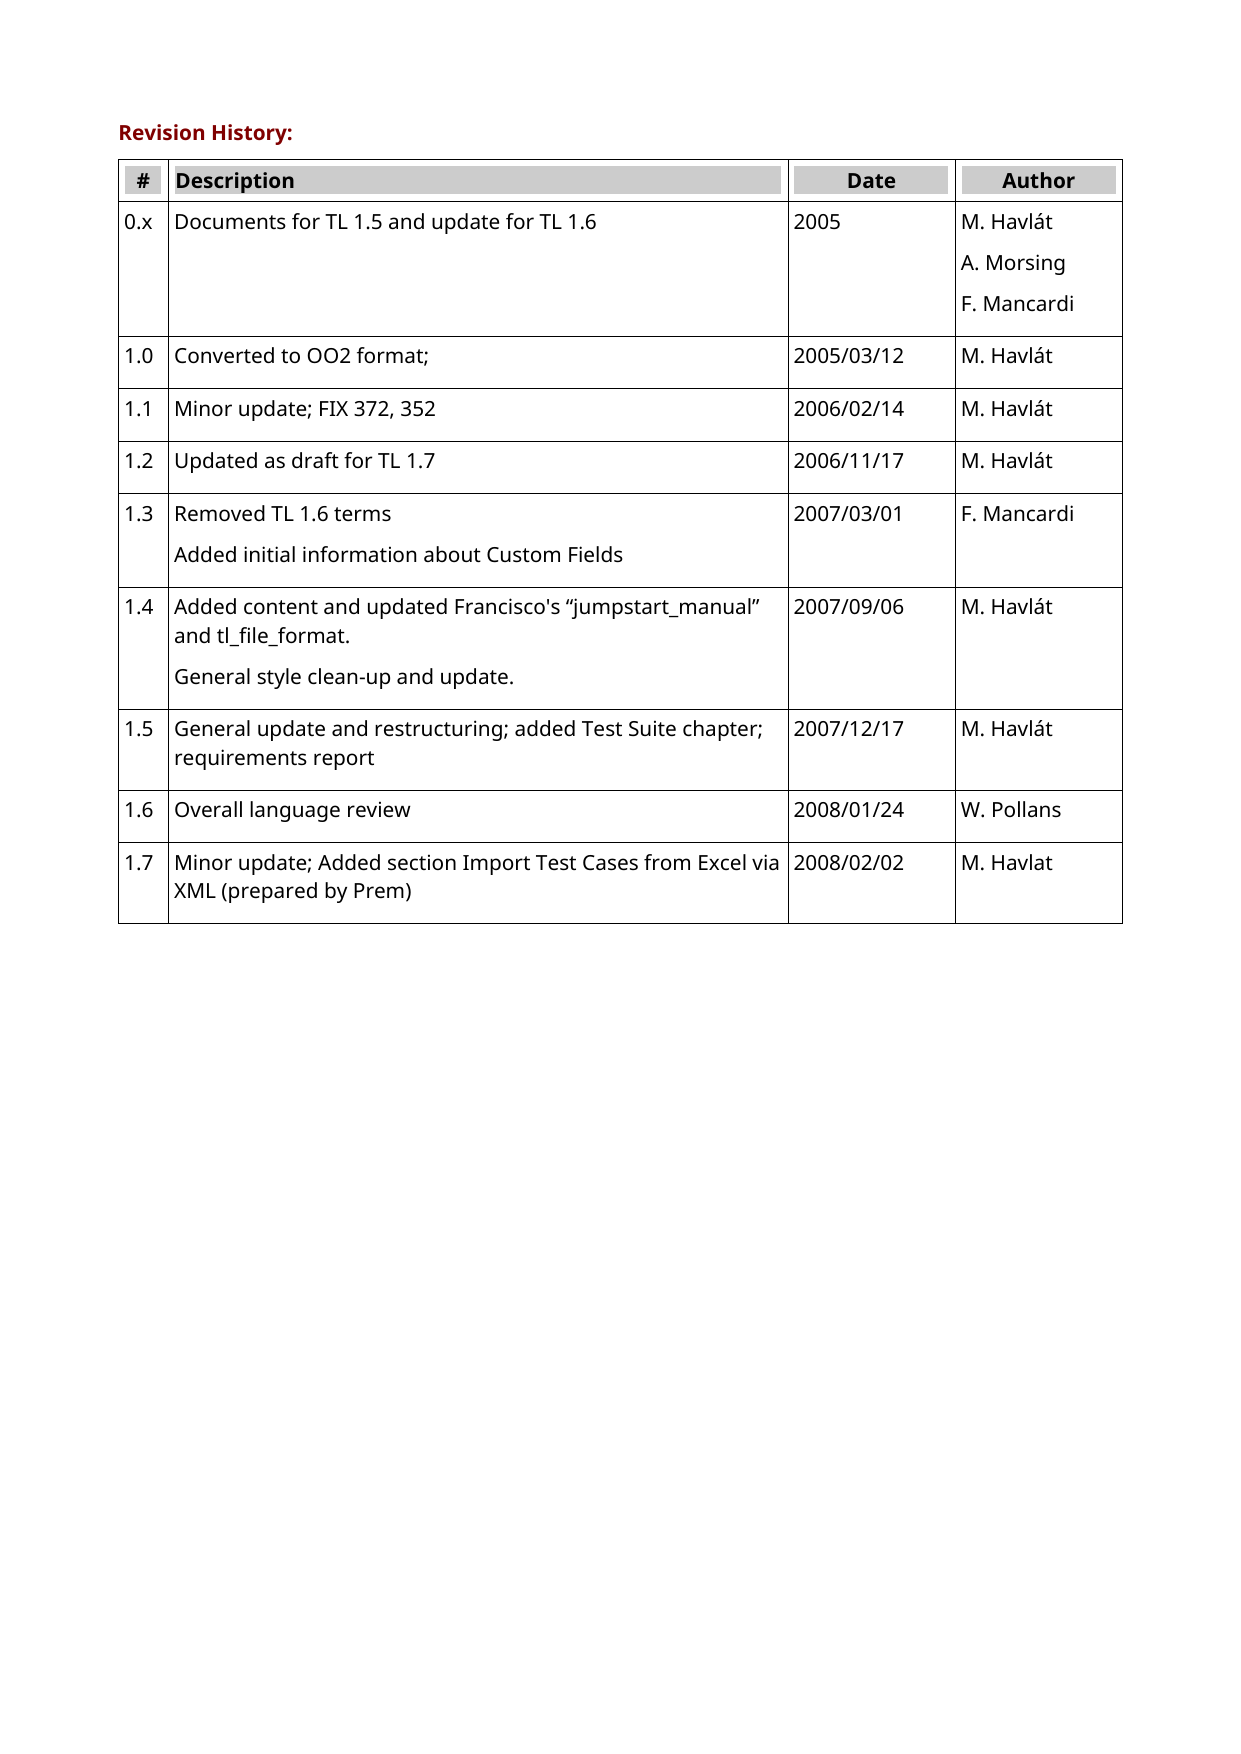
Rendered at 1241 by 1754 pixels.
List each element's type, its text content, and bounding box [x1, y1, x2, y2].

table_cell F. Mancardi [956, 494, 1122, 587]
table_cell Updated as draft for TL 1.7 [169, 442, 788, 493]
table_cell 2008/01/24 [789, 791, 955, 842]
table_cell General update and restructuring; added Test Suite chapter; requirements report [169, 710, 788, 789]
table_cell 2007/03/01 [789, 494, 955, 587]
table_cell 1.0 [119, 337, 168, 388]
table_cell 2006/02/14 [789, 389, 955, 441]
table_cell M. Havlát [956, 710, 1122, 789]
table_cell 2005 [789, 202, 955, 336]
table_cell 1.4 [119, 588, 168, 708]
table_cell 2008/02/02 [789, 843, 955, 923]
table_cell Converted to OO2 format; [169, 337, 788, 388]
table_header Description [169, 160, 788, 201]
table_cell 1.2 [119, 442, 168, 493]
table_cell M. Havlát [956, 337, 1122, 388]
table_cell Minor update; FIX 372, 352 [169, 389, 788, 441]
table_cell Documents for TL 1.5 and update for TL 1.6 [169, 202, 788, 336]
table_cell 1.1 [119, 389, 168, 441]
table_cell 1.5 [119, 710, 168, 789]
table_header Date [789, 160, 955, 201]
table_cell 1.7 [119, 843, 168, 923]
table_cell 1.3 [119, 494, 168, 587]
table_cell Removed TL 1.6 terms Added initial information about Custom Fields [169, 494, 788, 587]
table_cell M. Havlát [956, 442, 1122, 493]
table_cell 2007/09/06 [789, 588, 955, 708]
table_cell 2005/03/12 [789, 337, 955, 388]
table_cell Minor update; Added section Import Test Cases from Excel via XML (prepared by Prem) [169, 843, 788, 923]
table_cell 2006/11/17 [789, 442, 955, 493]
text Revision History: [118, 118, 1122, 147]
table_header # [119, 160, 168, 201]
table_cell 2007/12/17 [789, 710, 955, 789]
table_cell W. Pollans [956, 791, 1122, 842]
table_cell M. Havlát A. Morsing F. Mancardi [956, 202, 1122, 336]
table_cell Added content and updated Francisco's “jumpstart_manual” and tl_file_format. General style clean-up and update. [169, 588, 788, 708]
table_cell 0.x [119, 202, 168, 336]
table_cell M. Havlát [956, 588, 1122, 708]
table_cell M. Havlat [956, 843, 1122, 923]
table_cell M. Havlát [956, 389, 1122, 441]
table_cell Overall language review [169, 791, 788, 842]
table_cell 1.6 [119, 791, 168, 842]
table_header Author [956, 160, 1122, 201]
